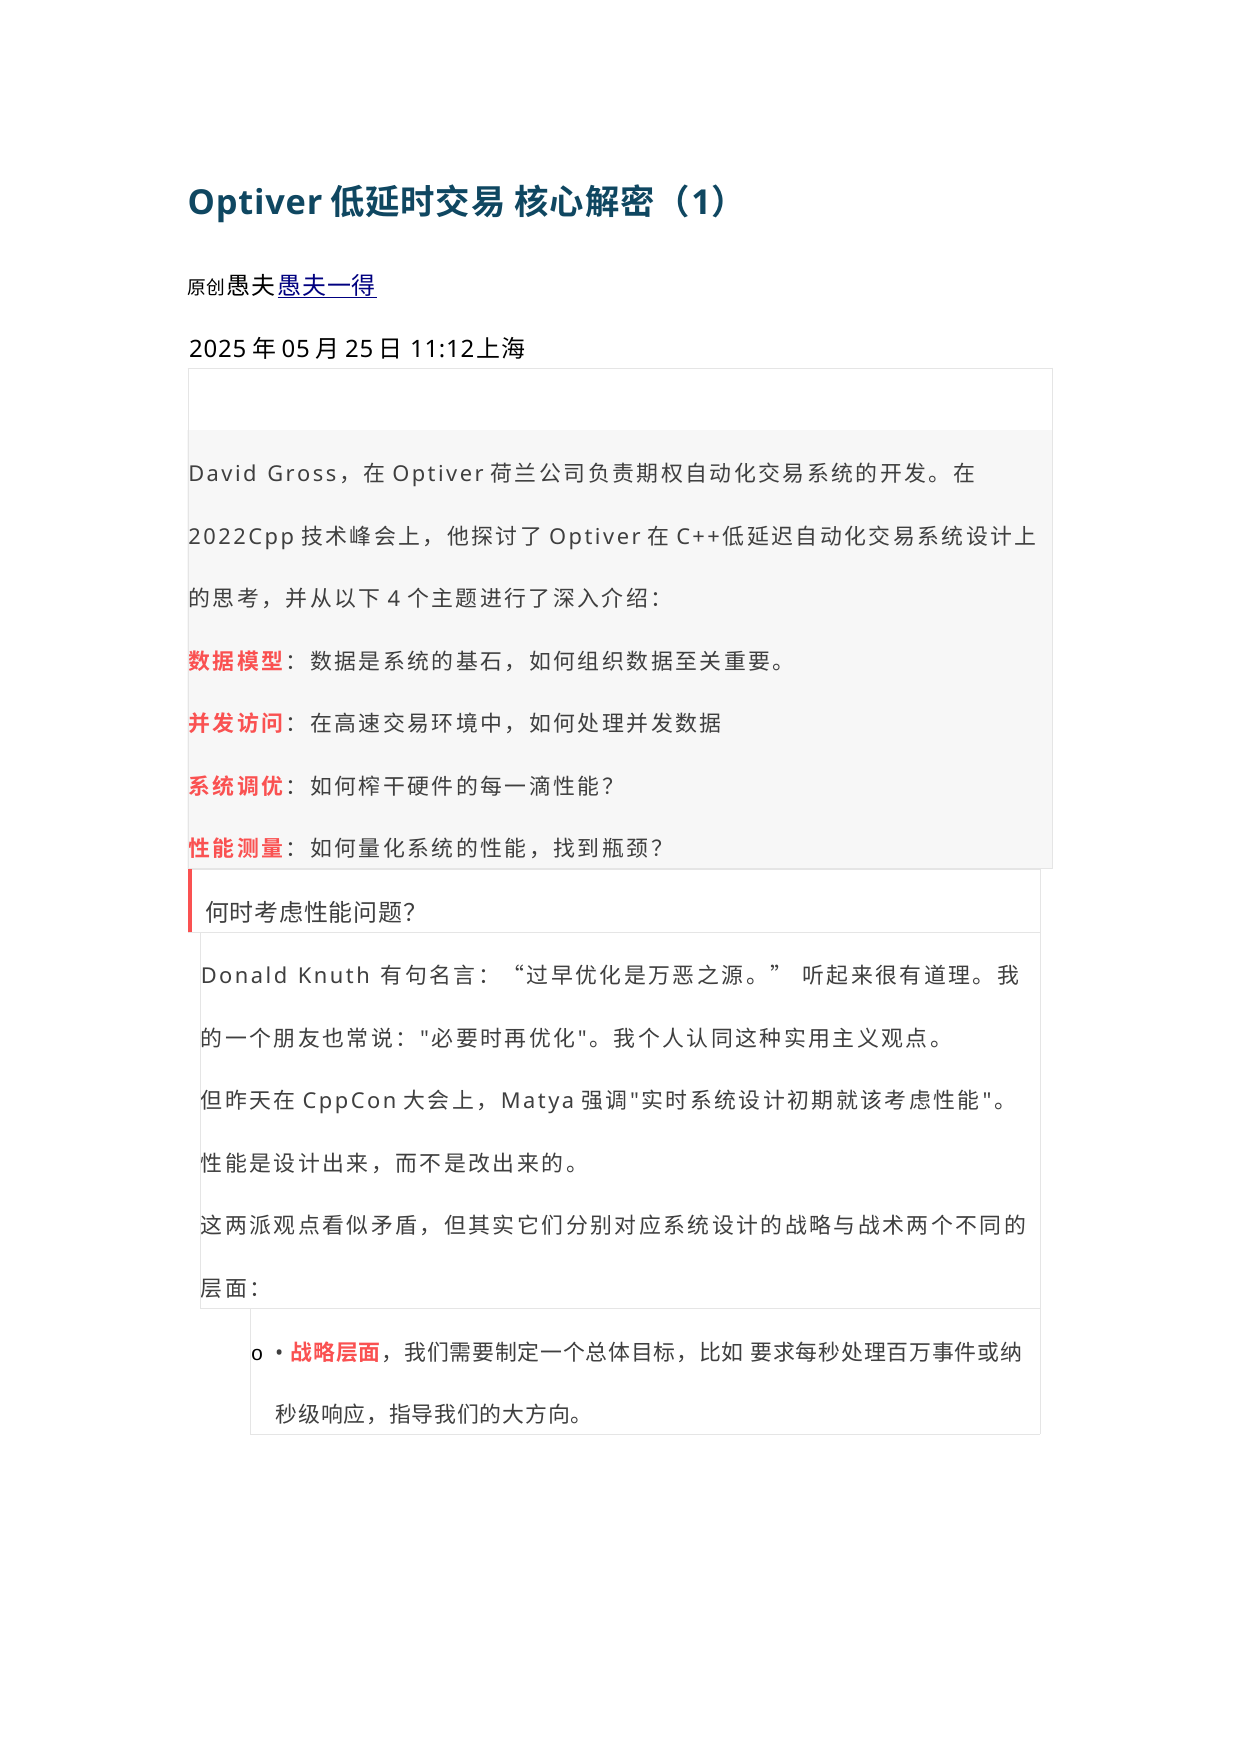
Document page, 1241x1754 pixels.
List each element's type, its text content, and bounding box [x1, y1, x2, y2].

text 这两派观点看似矛盾，但其实它们分别对应系统设计的战略与战术两个不同的层面： [201, 1182, 1040, 1308]
text Donald Knuth 有句名言：“过早优化是万恶之源。” 听起来很有道理。我的一个朋友也常说："必要时再优化"。我个人认同这种实用主义观点。 [201, 933, 1040, 1057]
text 2025年05月25日 11:12 上海 [187, 305, 1053, 368]
text 原创 愚夫 愚夫一得 [187, 243, 1037, 305]
text 但昨天在CppCon大会上，Matya强调"实时系统设计初期就该考虑性能"。性能是设计出来，而不是改出来的。 [201, 1057, 1040, 1182]
subtitle 何时考虑性能问题？ [192, 870, 1040, 932]
subtitle Optiver低延时交易 核心解密（1） [187, 158, 1053, 221]
text David Gross，在Optiver荷兰公司负责期权自动化交易系统的开发。在2022Cpp技术峰会上，他探讨了Optiver在C++低延迟自动化交易系统设计上的思考，并从以下4个主题进行了深入介绍： 数据模型：数据是系统的基石，如何组织数据至关重要。 并发访问：在高速交易环境中，如何处理并发数据 系统调优：如何榨干硬件的每一滴性能？ 性能测量：如何量化系统的性能，找到瓶颈？ [189, 430, 1052, 868]
list • 战略层面，我们需要制定一个总体目标，比如 要求每秒处理百万事件或纳秒级响应，指导我们的大方向。 [251, 1309, 1040, 1434]
